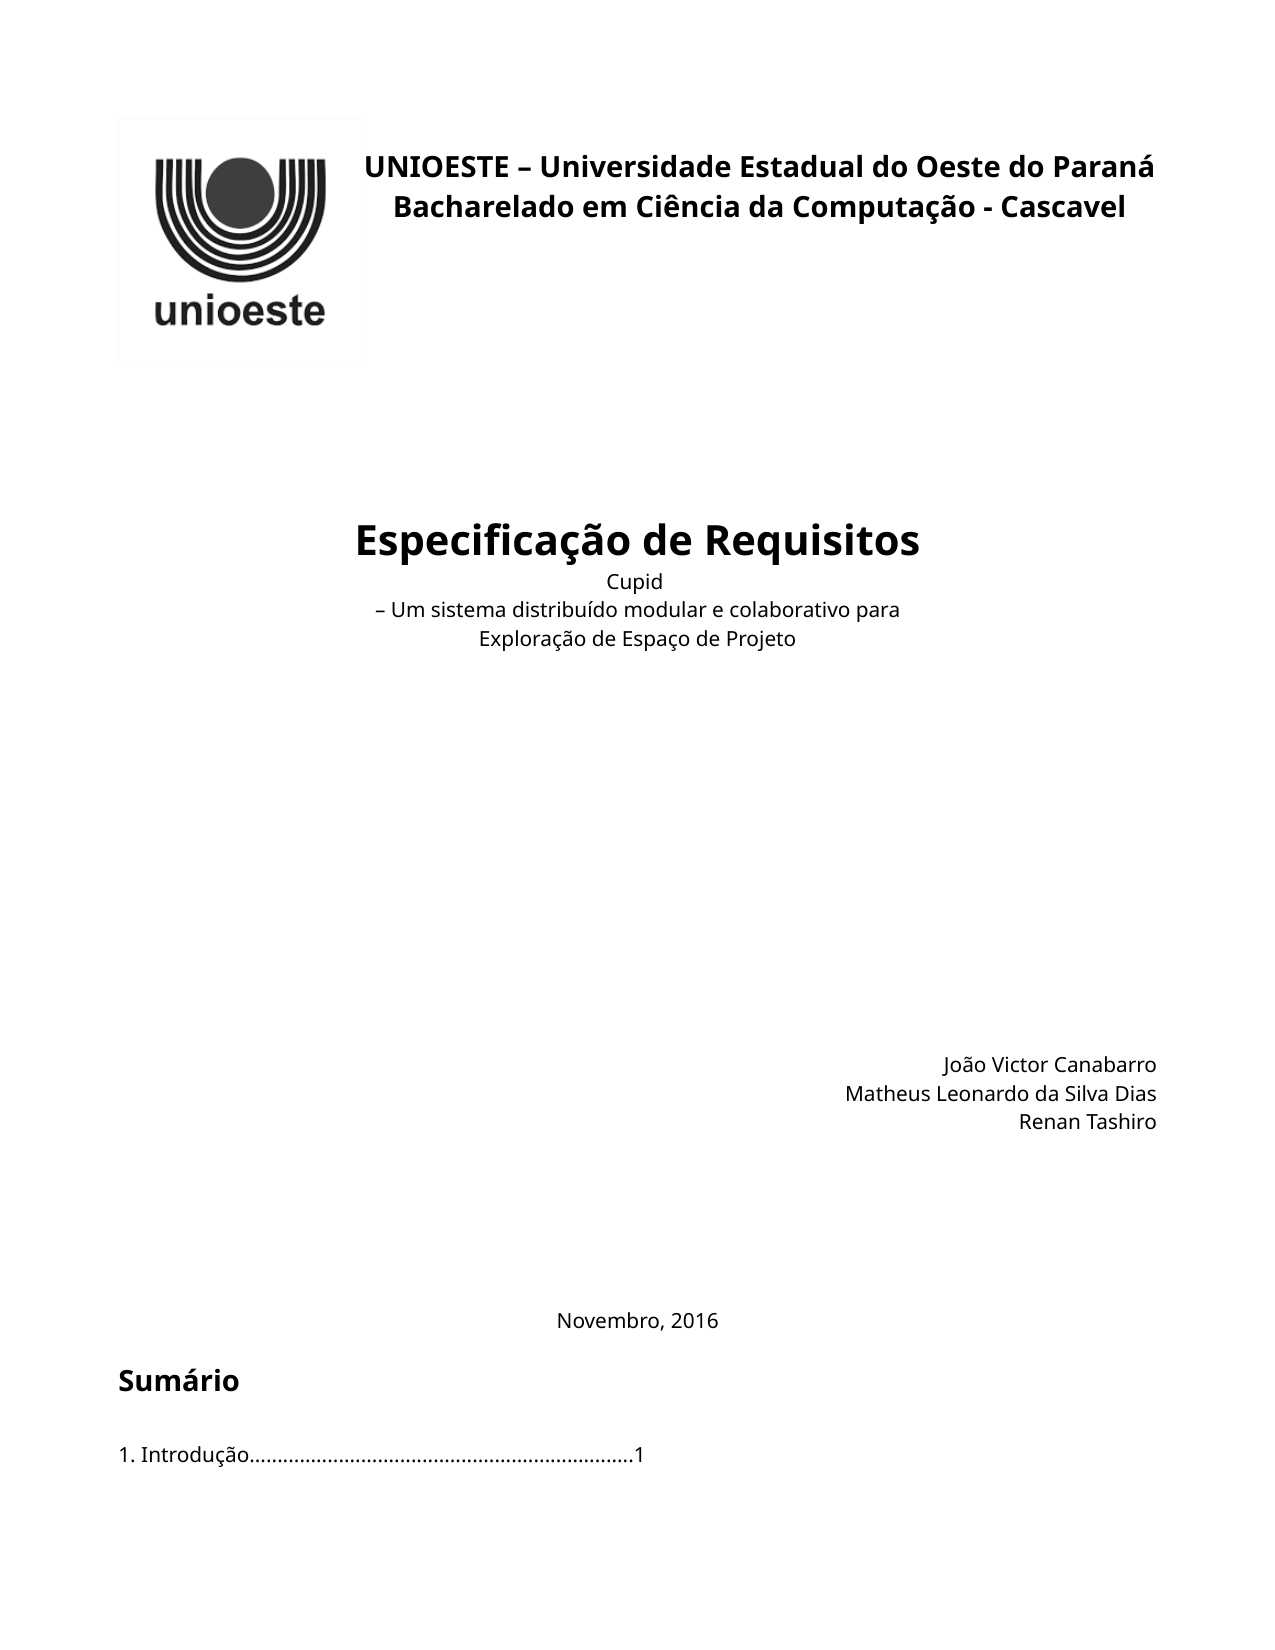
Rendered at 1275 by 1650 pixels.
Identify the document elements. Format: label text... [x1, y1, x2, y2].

text Matheus Leonardo da Silva Dias [118, 1079, 1157, 1107]
text Exploração de Espaço de Projeto [118, 624, 1157, 652]
text Renan Tashiro [118, 1107, 1157, 1136]
text João Victor Canabarro [118, 1051, 1157, 1079]
text Novembro, 2016 [118, 1306, 1157, 1335]
title Sumário [118, 1360, 1157, 1399]
text 1. Introdução.....................................................................1 [118, 1441, 1157, 1469]
text Bacharelado em Ciência da Computação - Cascavel [363, 186, 1157, 226]
text Especificação de Requisitos [118, 510, 1157, 567]
text Cupid [118, 567, 1157, 596]
text – Um sistema distribuído modular e colaborativo para [118, 596, 1157, 624]
text UNIOESTE – Universidade Estadual do Oeste do Paraná [363, 147, 1157, 186]
picture [118, 118, 363, 366]
